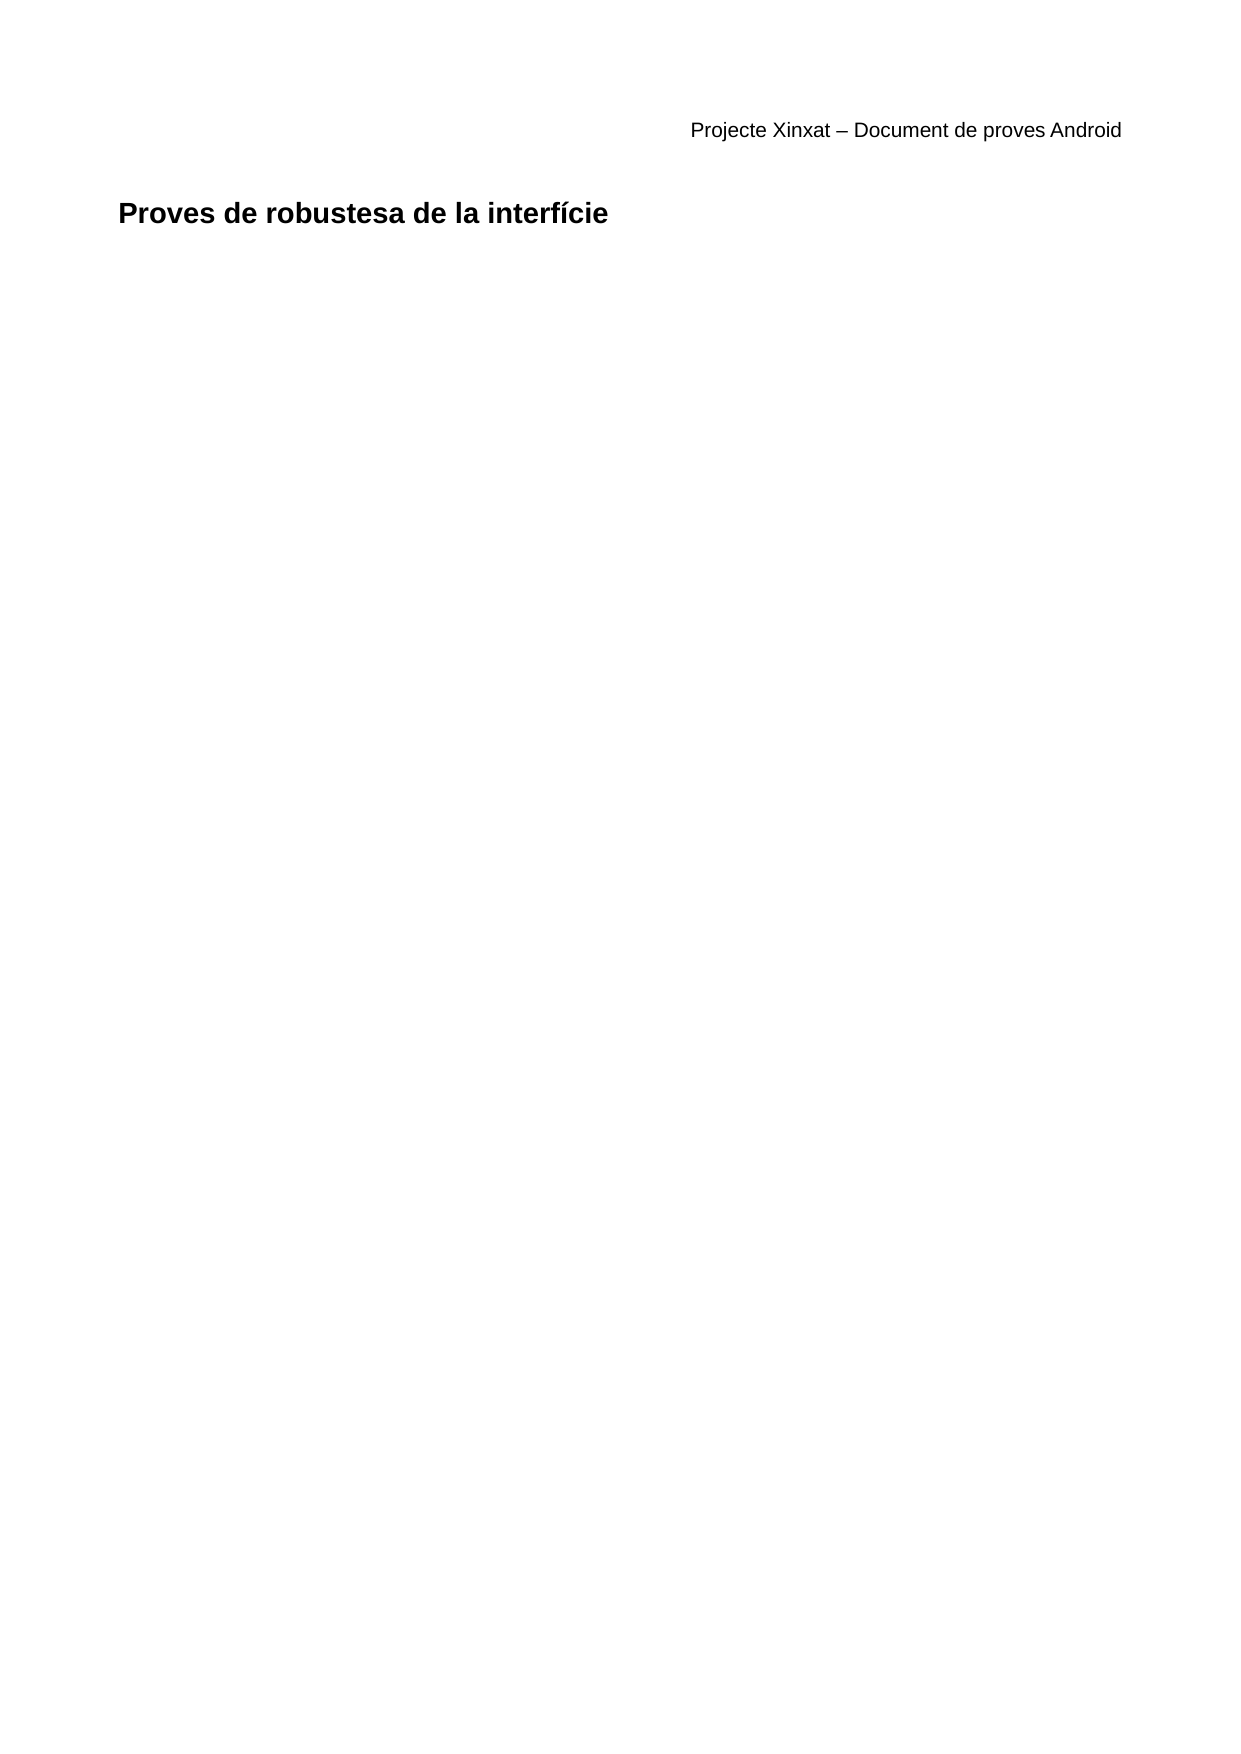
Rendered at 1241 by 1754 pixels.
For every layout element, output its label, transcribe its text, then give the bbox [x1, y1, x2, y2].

subtitle Proves de robustesa de la interfície [118, 197, 1122, 230]
